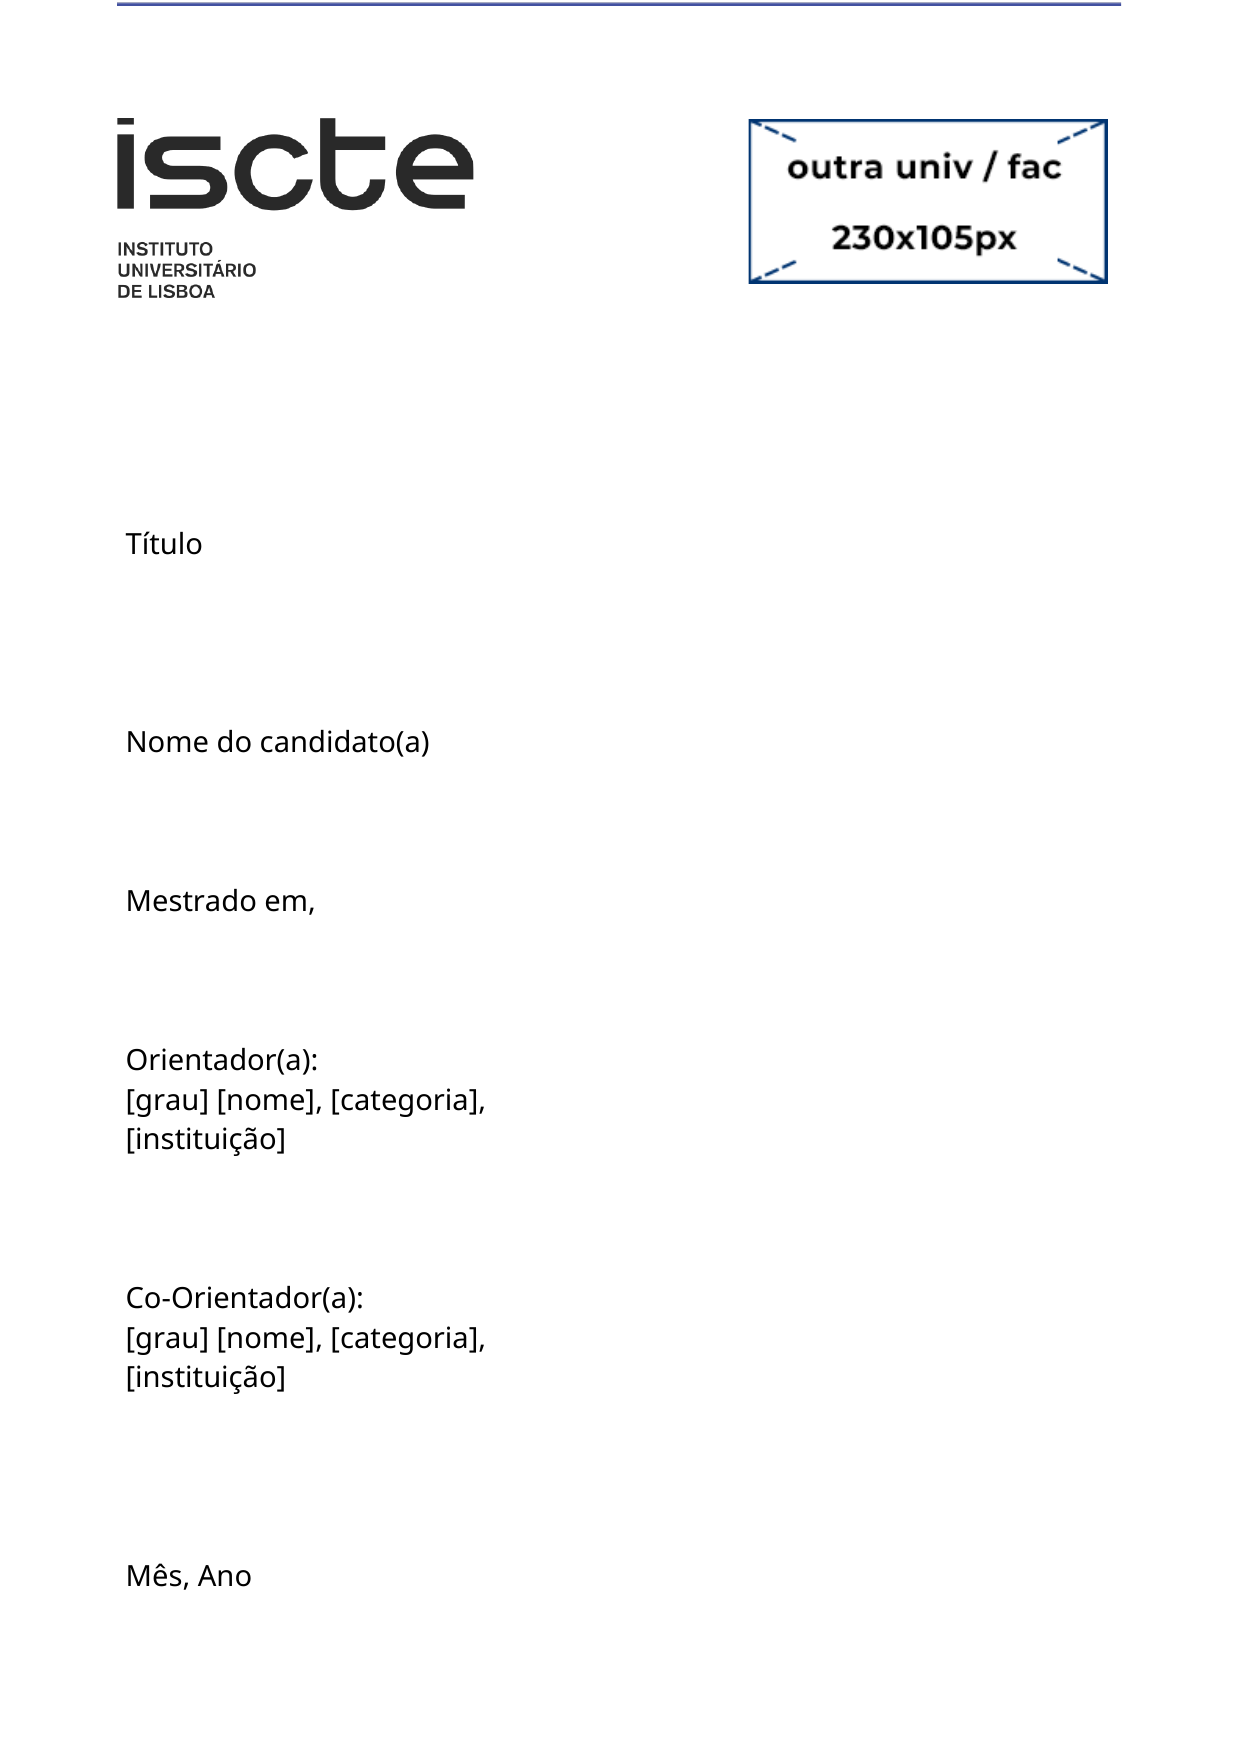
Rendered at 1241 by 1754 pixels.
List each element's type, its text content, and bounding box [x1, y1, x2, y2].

text [grau] [nome], [categoria], [125, 1079, 1113, 1118]
text Mestrado em, [125, 880, 1113, 920]
text [instituição] [125, 1357, 1113, 1396]
text Mês, Ano [125, 1555, 1113, 1595]
text Orientador(a): [125, 1039, 1113, 1079]
picture [748, 119, 1108, 284]
picture [117, 118, 474, 298]
text Título [125, 523, 1113, 563]
text [grau] [nome], [categoria], [125, 1317, 1113, 1357]
text Co-Orientador(a): [125, 1277, 1113, 1317]
picture [117, 0, 1122, 6]
text Nome do candidato(a) [125, 722, 1113, 761]
text [instituição] [125, 1118, 1113, 1158]
